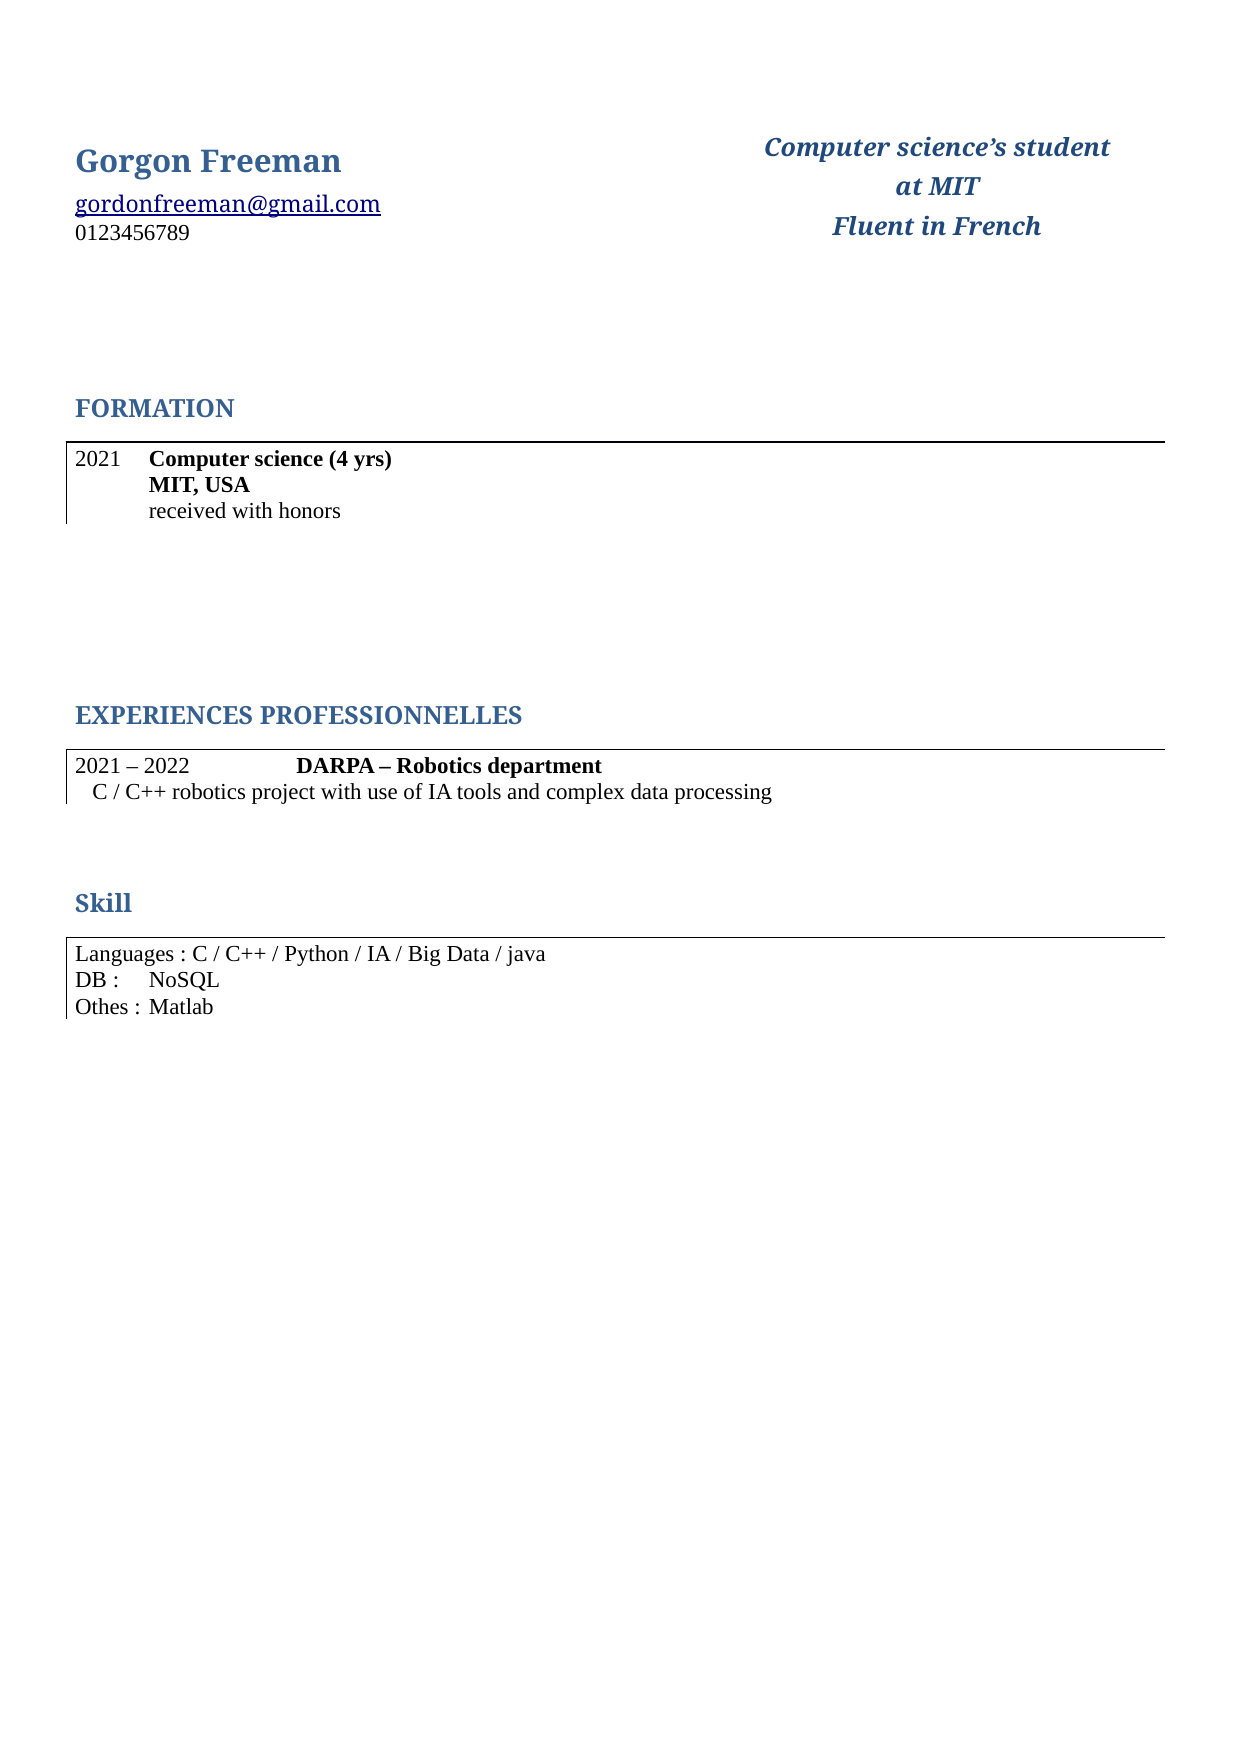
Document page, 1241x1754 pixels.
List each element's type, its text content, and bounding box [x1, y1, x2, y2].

text EXPERIENCES PROFESSIONNELLES [75, 698, 1165, 732]
text Languages : C / C++ / Python / IA / Big Data / java [67, 938, 1165, 966]
text Gorgon Freeman [75, 139, 686, 182]
text received with honors [75, 497, 1165, 524]
text 2021 – 2022 DARPA – Robotics department [67, 750, 1165, 778]
text FORMATION [75, 390, 1165, 424]
text 0123456789 [75, 219, 686, 246]
text gordonfreeman@gmail.com [75, 188, 686, 219]
text DB : NoSQL [75, 966, 1165, 993]
text Skill [75, 886, 1165, 920]
text C / C++ robotics project with use of IA tools and complex data processing [75, 778, 1165, 804]
text MIT, USA [75, 471, 1165, 497]
table_header Computer science’s student at MIT Fluent in French [686, 91, 1188, 281]
text Othes : Matlab [75, 993, 1165, 1019]
text 2021 Computer science (4 yrs) [67, 443, 1165, 471]
